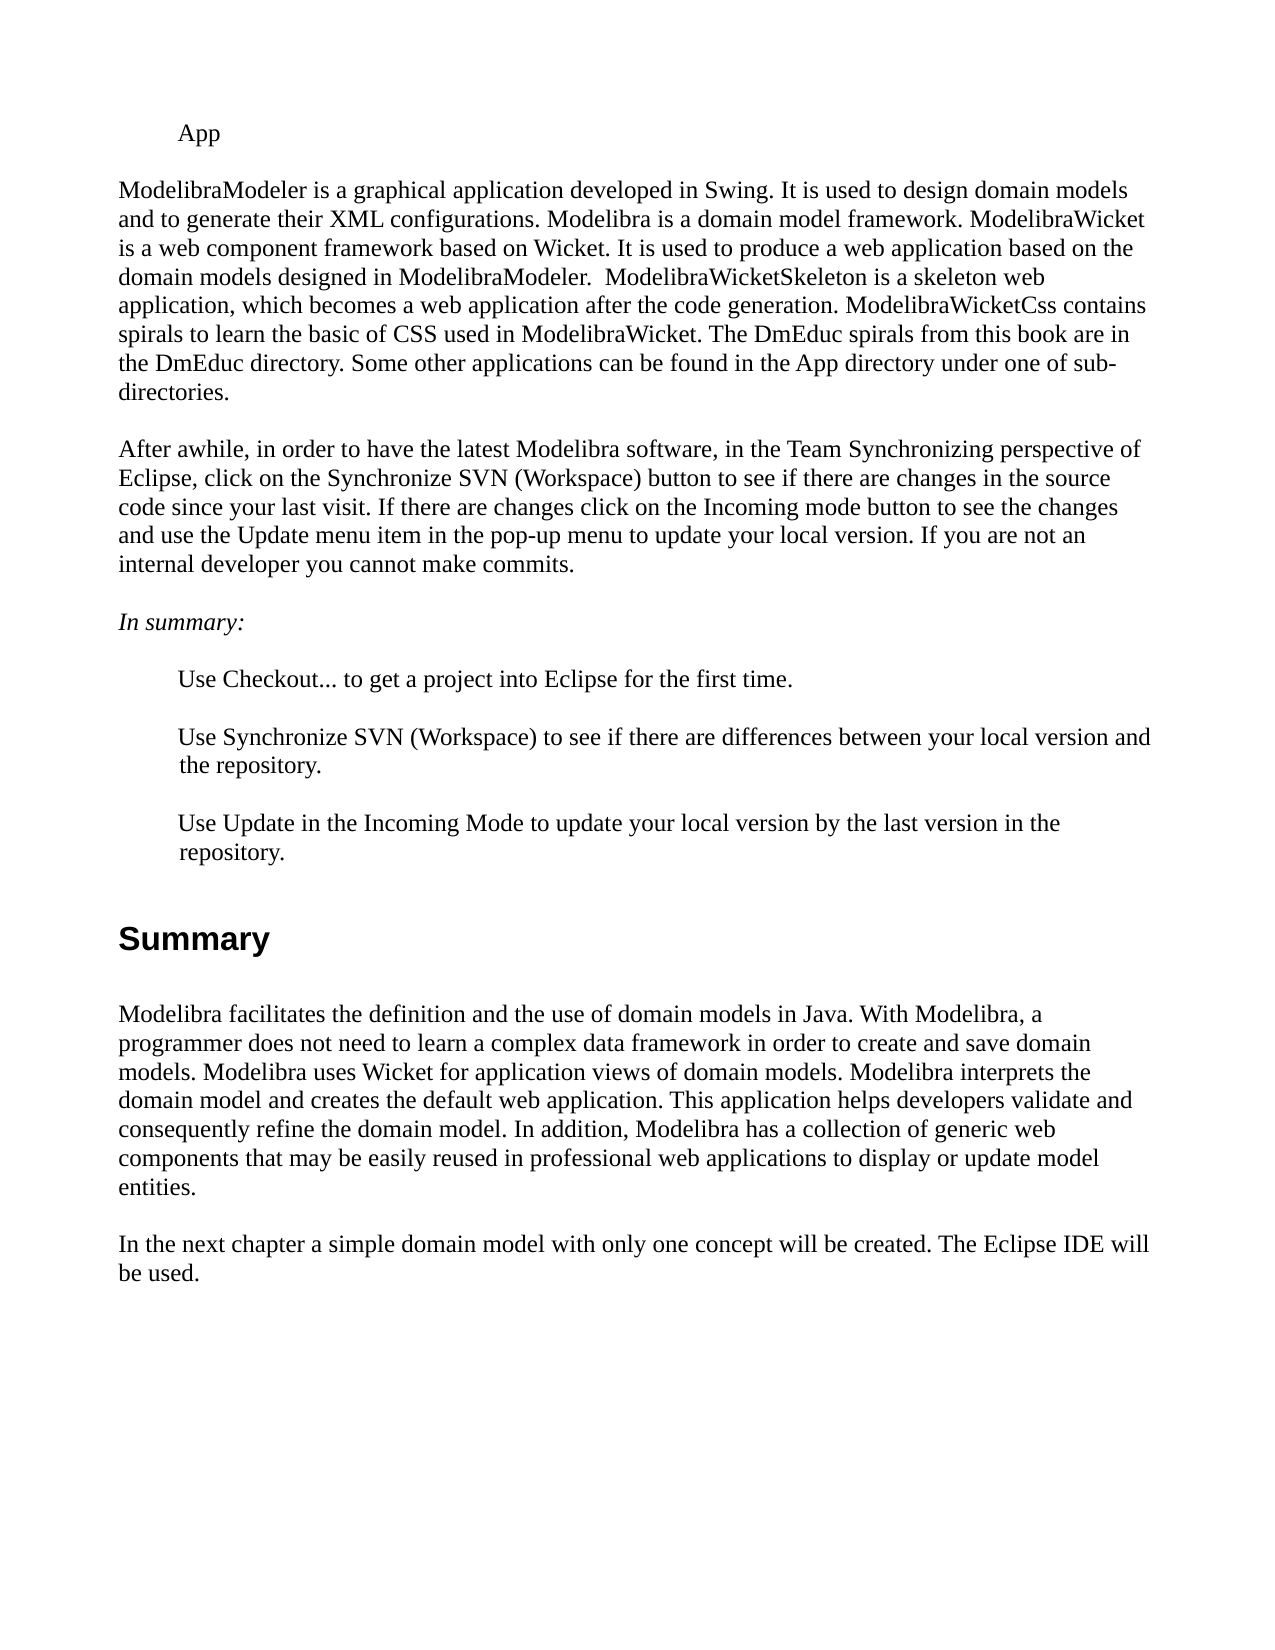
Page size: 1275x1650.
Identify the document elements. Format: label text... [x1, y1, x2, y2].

text In summary: [118, 607, 1157, 636]
text Use Checkout... to get a project into Eclipse for the first time. [177, 664, 1157, 693]
text App [118, 118, 1157, 147]
text Use Synchronize SVN (Workspace) to see if there are differences between your local version and the repository. [177, 722, 1157, 779]
text Use Update in the Incoming Mode to update your local version by the last version in the repository. [177, 808, 1157, 866]
text In the next chapter a simple domain model with only one concept will be created. The Eclipse IDE will be used. [118, 1229, 1157, 1287]
text Modelibra facilitates the definition and the use of domain models in Java. With Modelibra, a programmer does not need to learn a complex data framework in order to create and save domain models. Modelibra uses Wicket for application views of domain models. Modelibra interprets the domain model and creates the default web application. This application helps developers validate and consequently refine the domain model. In addition, Modelibra has a collection of generic web components that may be easily reused in professional web applications to display or update model entities. [118, 999, 1157, 1200]
text ModelibraModeler is a graphical application developed in Swing. It is used to design domain models and to generate their XML configurations. Modelibra is a domain model framework. ModelibraWicket is a web component framework based on Wicket. It is used to produce a web application based on the domain models designed in ModelibraModeler. ModelibraWicketSkeleton is a skeleton web application, which becomes a web application after the code generation. ModelibraWicketCss contains spirals to learn the basic of CSS used in ModelibraWicket. The DmEduc spirals from this book are in the DmEduc directory. Some other applications can be found in the App directory under one of sub-directories. [118, 176, 1157, 406]
subtitle Summary [118, 919, 1157, 958]
text After awhile, in order to have the latest Modelibra software, in the Team Synchronizing perspective of Eclipse, click on the Synchronize SVN (Workspace) button to see if there are changes in the source code since your last visit. If there are changes click on the Incoming mode button to see the changes and use the Update menu item in the pop-up menu to update your local version. If you are not an internal developer you cannot make commits. [118, 434, 1157, 578]
